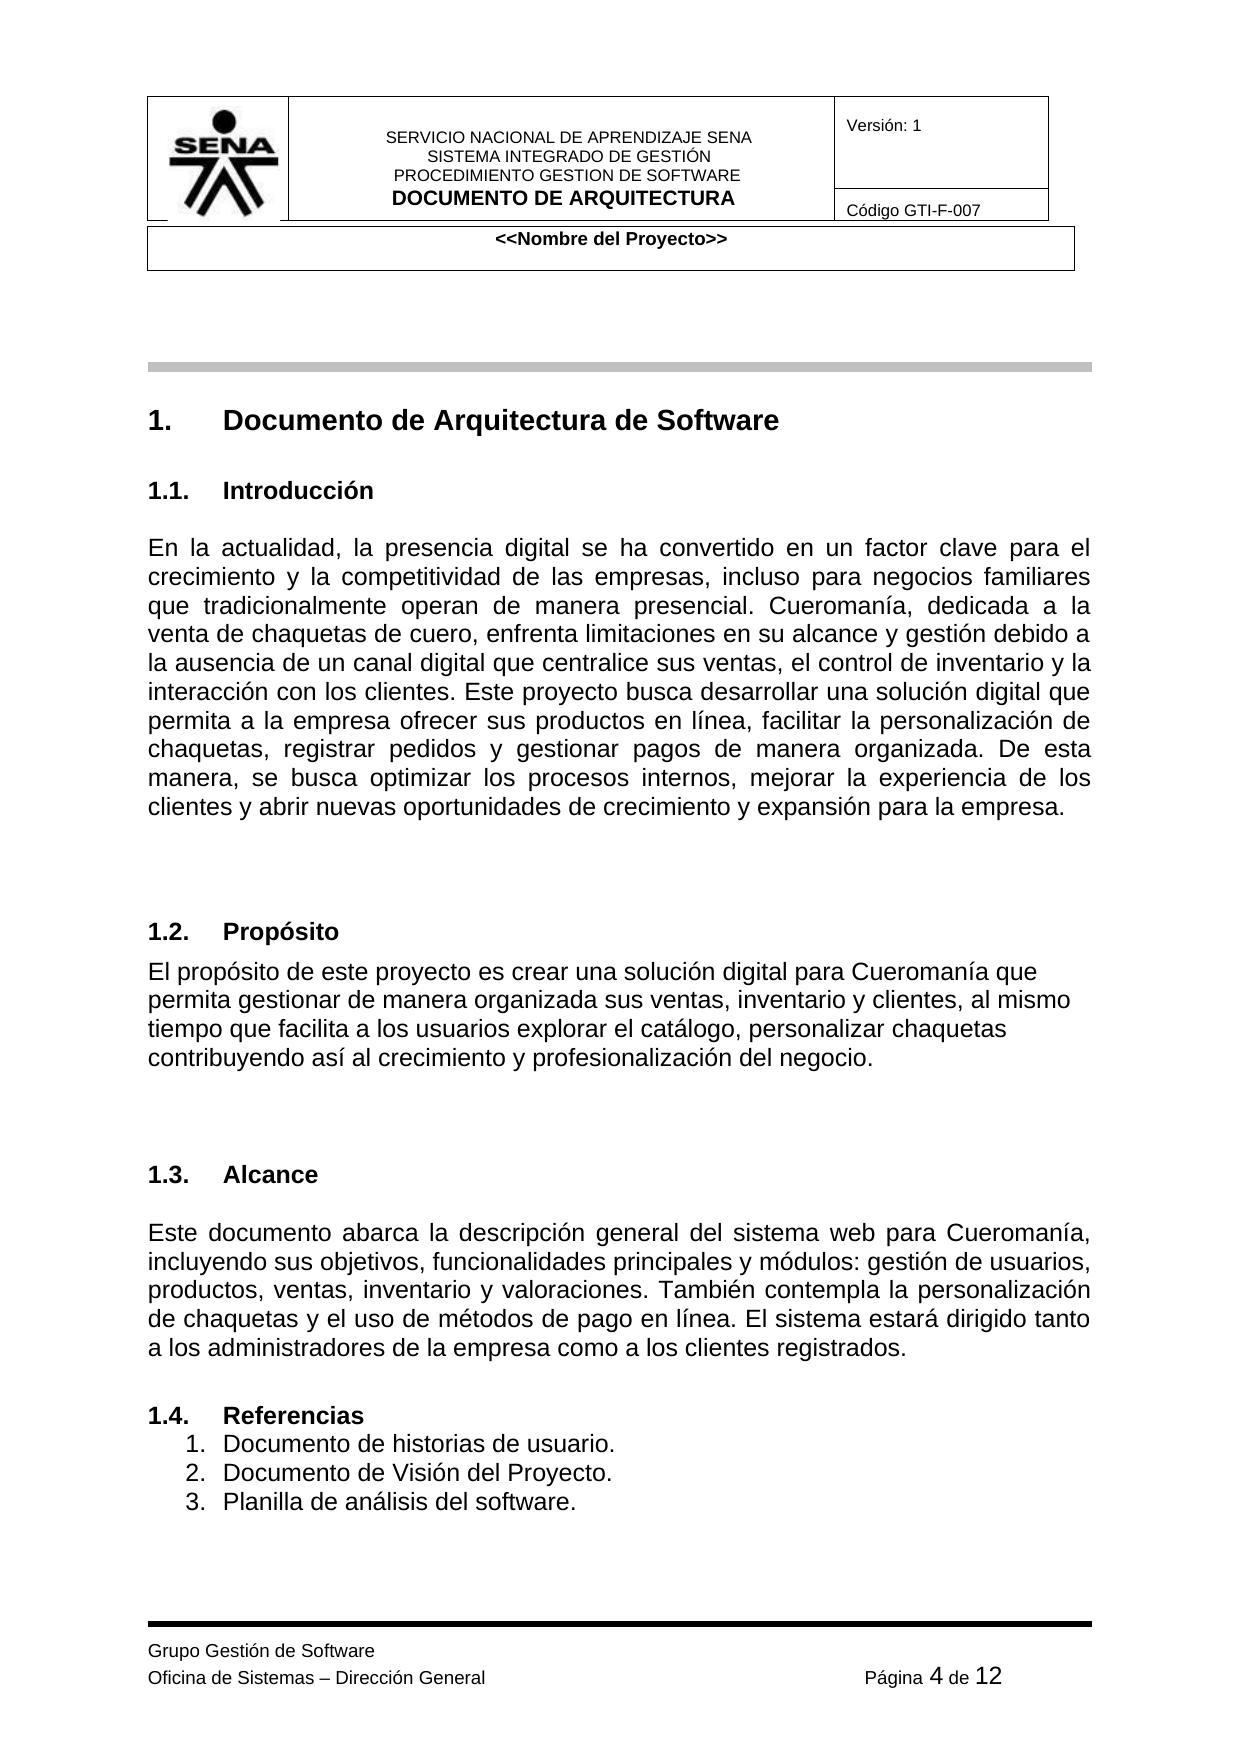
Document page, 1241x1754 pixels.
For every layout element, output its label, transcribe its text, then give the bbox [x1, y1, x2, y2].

list Planilla de análisis del software. [185, 1487, 1092, 1516]
list Documento de historias de usuario. [185, 1429, 1092, 1458]
list Propósito [148, 917, 1092, 946]
text Este documento abarca la descripción general del sistema web para Cueromanía, incluyendo sus objetivos, funcionalidades principales y módulos: gestión de usuarios, productos, ventas, inventario y valoraciones. También contempla la personalización de chaquetas y el uso de métodos de pago en línea. El sistema estará dirigido tanto a los administradores de la empresa como a los clientes registrados. [148, 1218, 1092, 1361]
list Introducción [148, 476, 1092, 504]
text El propósito de este proyecto es crear una solución digital para Cueromanía que permita gestionar de manera organizada sus ventas, inventario y clientes, al mismo tiempo que facilita a los usuarios explorar el catálogo, personalizar chaquetas contribuyendo así al crecimiento y profesionalización del negocio. [148, 956, 1092, 1071]
list Documento de Arquitectura de Software [148, 403, 1092, 436]
list Alcance [148, 1160, 1092, 1189]
list Documento de Visión del Proyecto. [185, 1458, 1092, 1487]
list Referencias [148, 1401, 1092, 1429]
text En la actualidad, la presencia digital se ha convertido en un factor clave para el crecimiento y la competitividad de las empresas, incluso para negocios familiares que tradicionalmente operan de manera presencial. Cueromanía, dedicada a la venta de chaquetas de cuero, enfrenta limitaciones en su alcance y gestión debido a la ausencia de un canal digital que centralice sus ventas, el control de inventario y la interacción con los clientes. Este proyecto busca desarrollar una solución digital que permita a la empresa ofrecer sus productos en línea, facilitar la personalización de chaquetas, registrar pedidos y gestionar pagos de manera organizada. De esta manera, se busca optimizar los procesos internos, mejorar la experiencia de los clientes y abrir nuevas oportunidades de crecimiento y expansión para la empresa. [148, 533, 1092, 821]
picture [167, 106, 281, 221]
